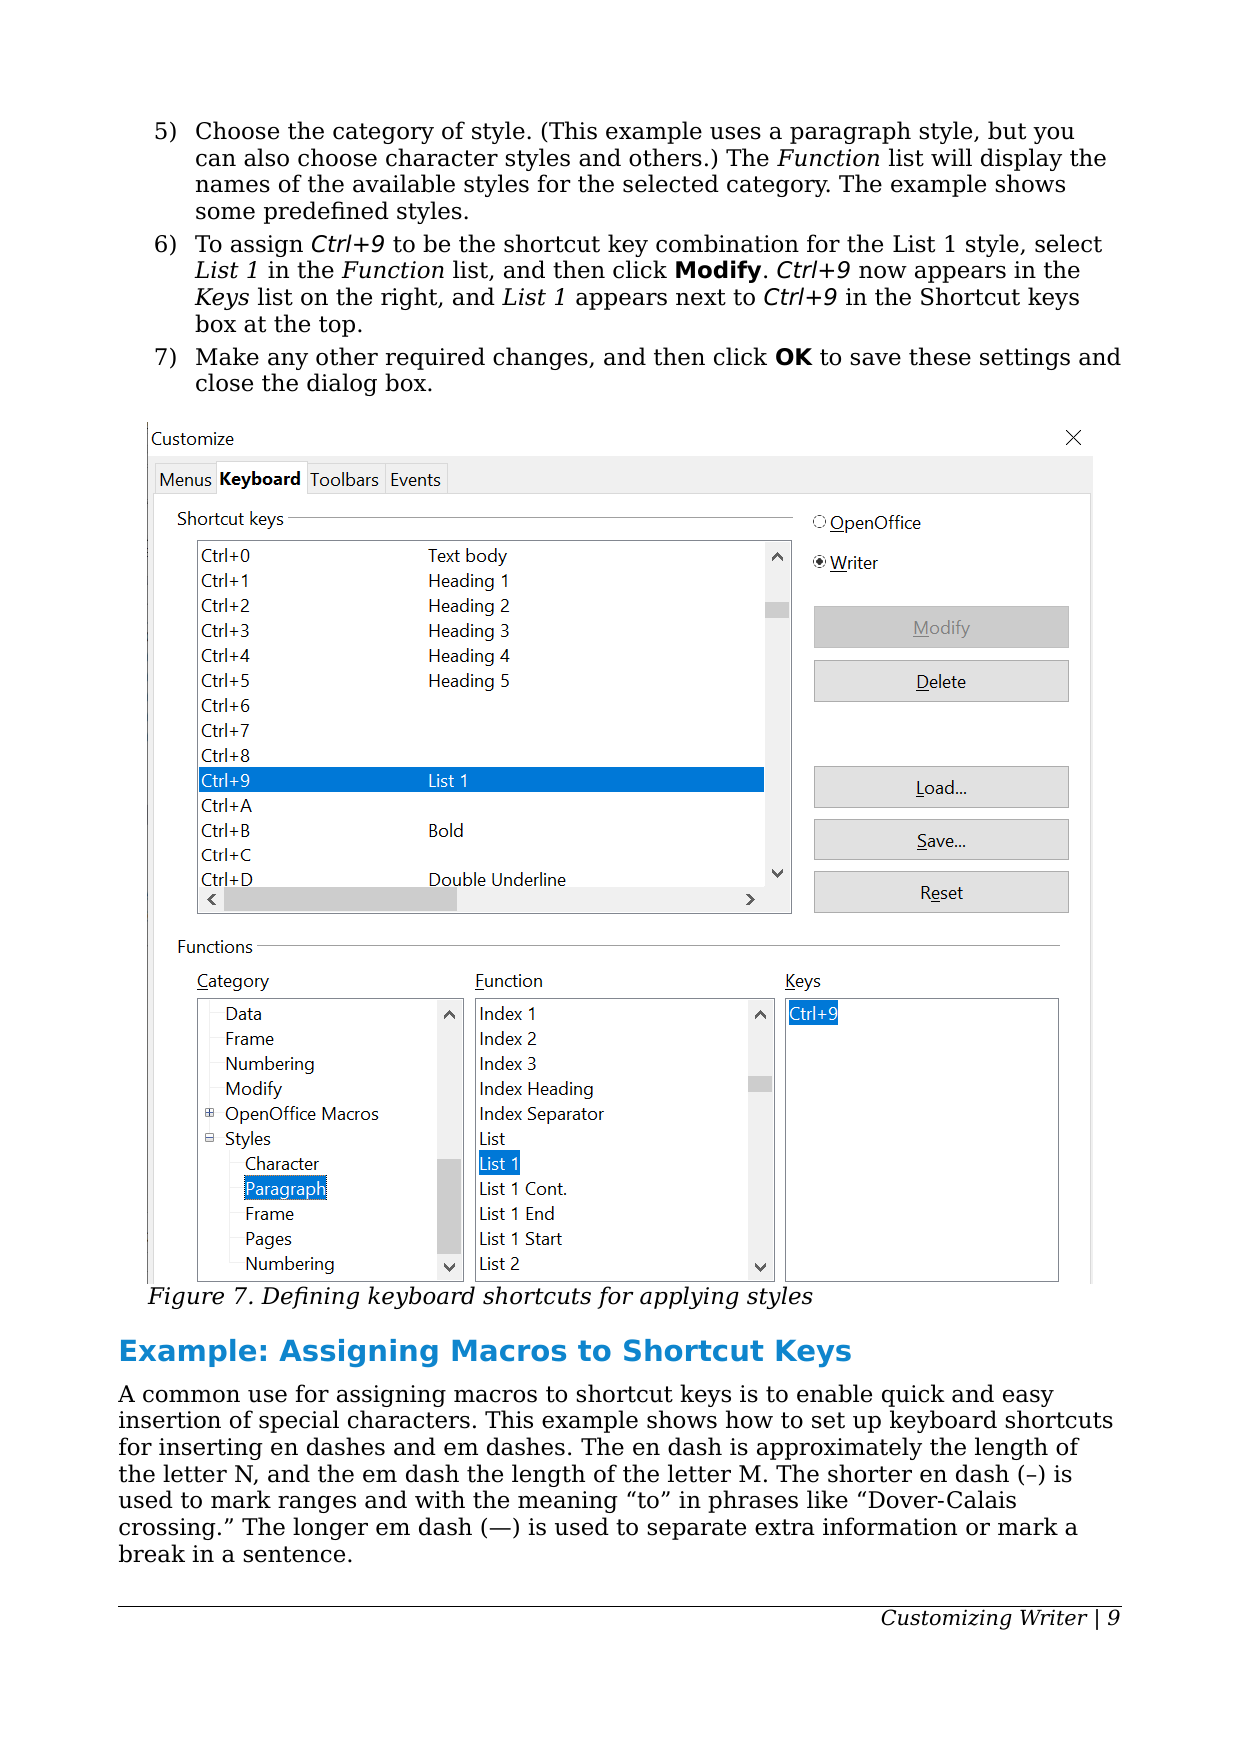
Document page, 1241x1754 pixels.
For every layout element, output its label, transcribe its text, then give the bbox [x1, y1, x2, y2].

list Make any other required changes, and then click OK to save these settings and close the dialog box. [177, 344, 1122, 397]
list Choose the category of style. (This example uses a paragraph style, but you can also choose character styles and others.) The Function list will display the names of the available styles for the selected category. The example shows some predefined styles. [177, 118, 1122, 225]
text Figure 7. Defining keyboard shortcuts for applying styles [148, 1284, 1092, 1310]
list To assign Ctrl+9 to be the shortcut key combination for the List 1 style, select List 1 in the Function list, and then click Modify. Ctrl+9 now appears in the Keys list on the right, and List 1 appears next to Ctrl+9 in the Shortcut keys box at the top. [177, 231, 1122, 338]
picture [147, 422, 1093, 1284]
subtitle Example: Assigning Macros to Shortcut Keys [118, 1334, 1122, 1368]
text A common use for assigning macros to shortcut keys is to enable quick and easy insertion of special characters. This example shows how to set up keyboard shortcuts for inserting en dashes and em dashes. The en dash is approximately the length of the letter N, and the em dash the length of the letter M. The shorter en dash (–) is used to mark ranges and with the meaning “to” in phrases like “Dover-Calais crossing.” The longer em dash (—) is used to separate extra information or mark a break in a sentence. [118, 1381, 1122, 1567]
